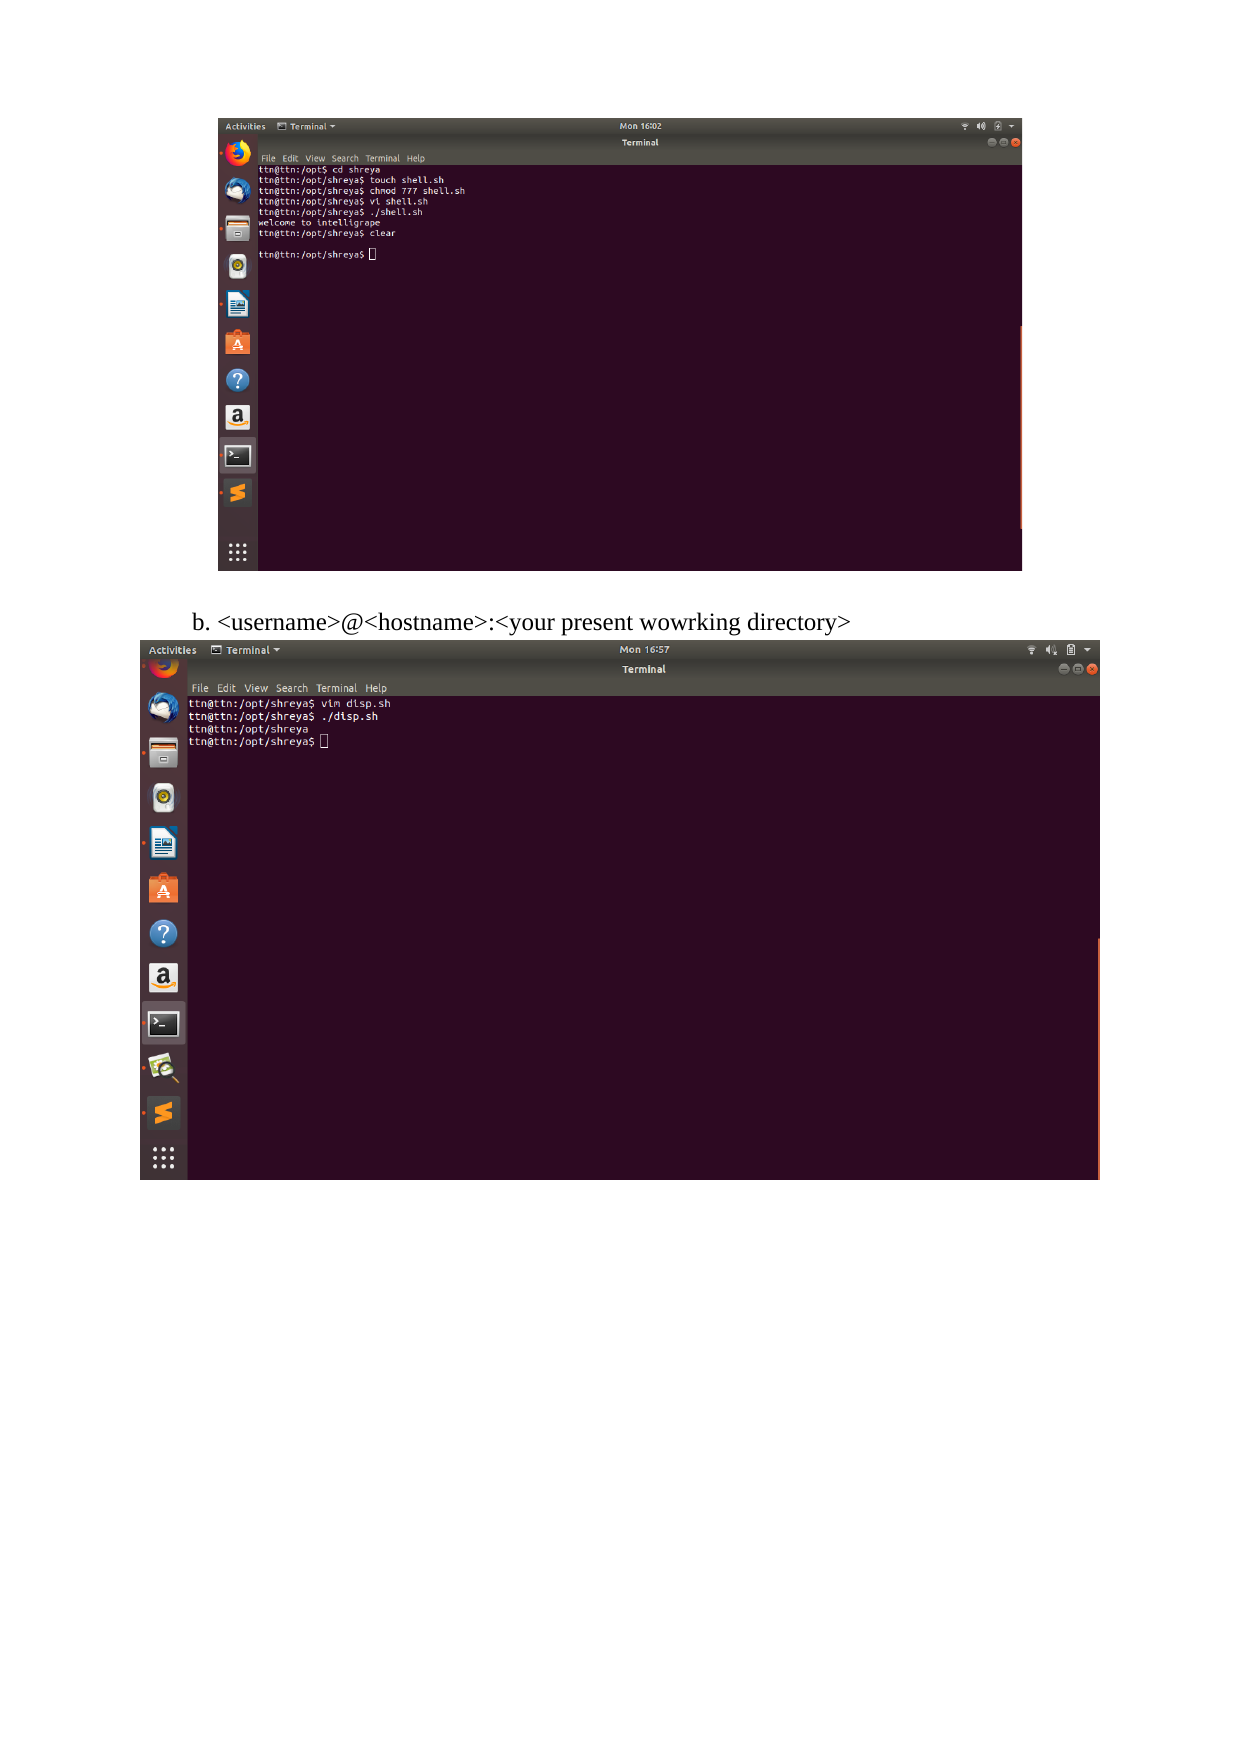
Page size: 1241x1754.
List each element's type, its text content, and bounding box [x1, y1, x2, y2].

picture [140, 640, 1100, 1180]
picture [218, 118, 1023, 571]
list b. <username>@<hostname>:<your present wowrking directory> [162, 607, 1122, 636]
